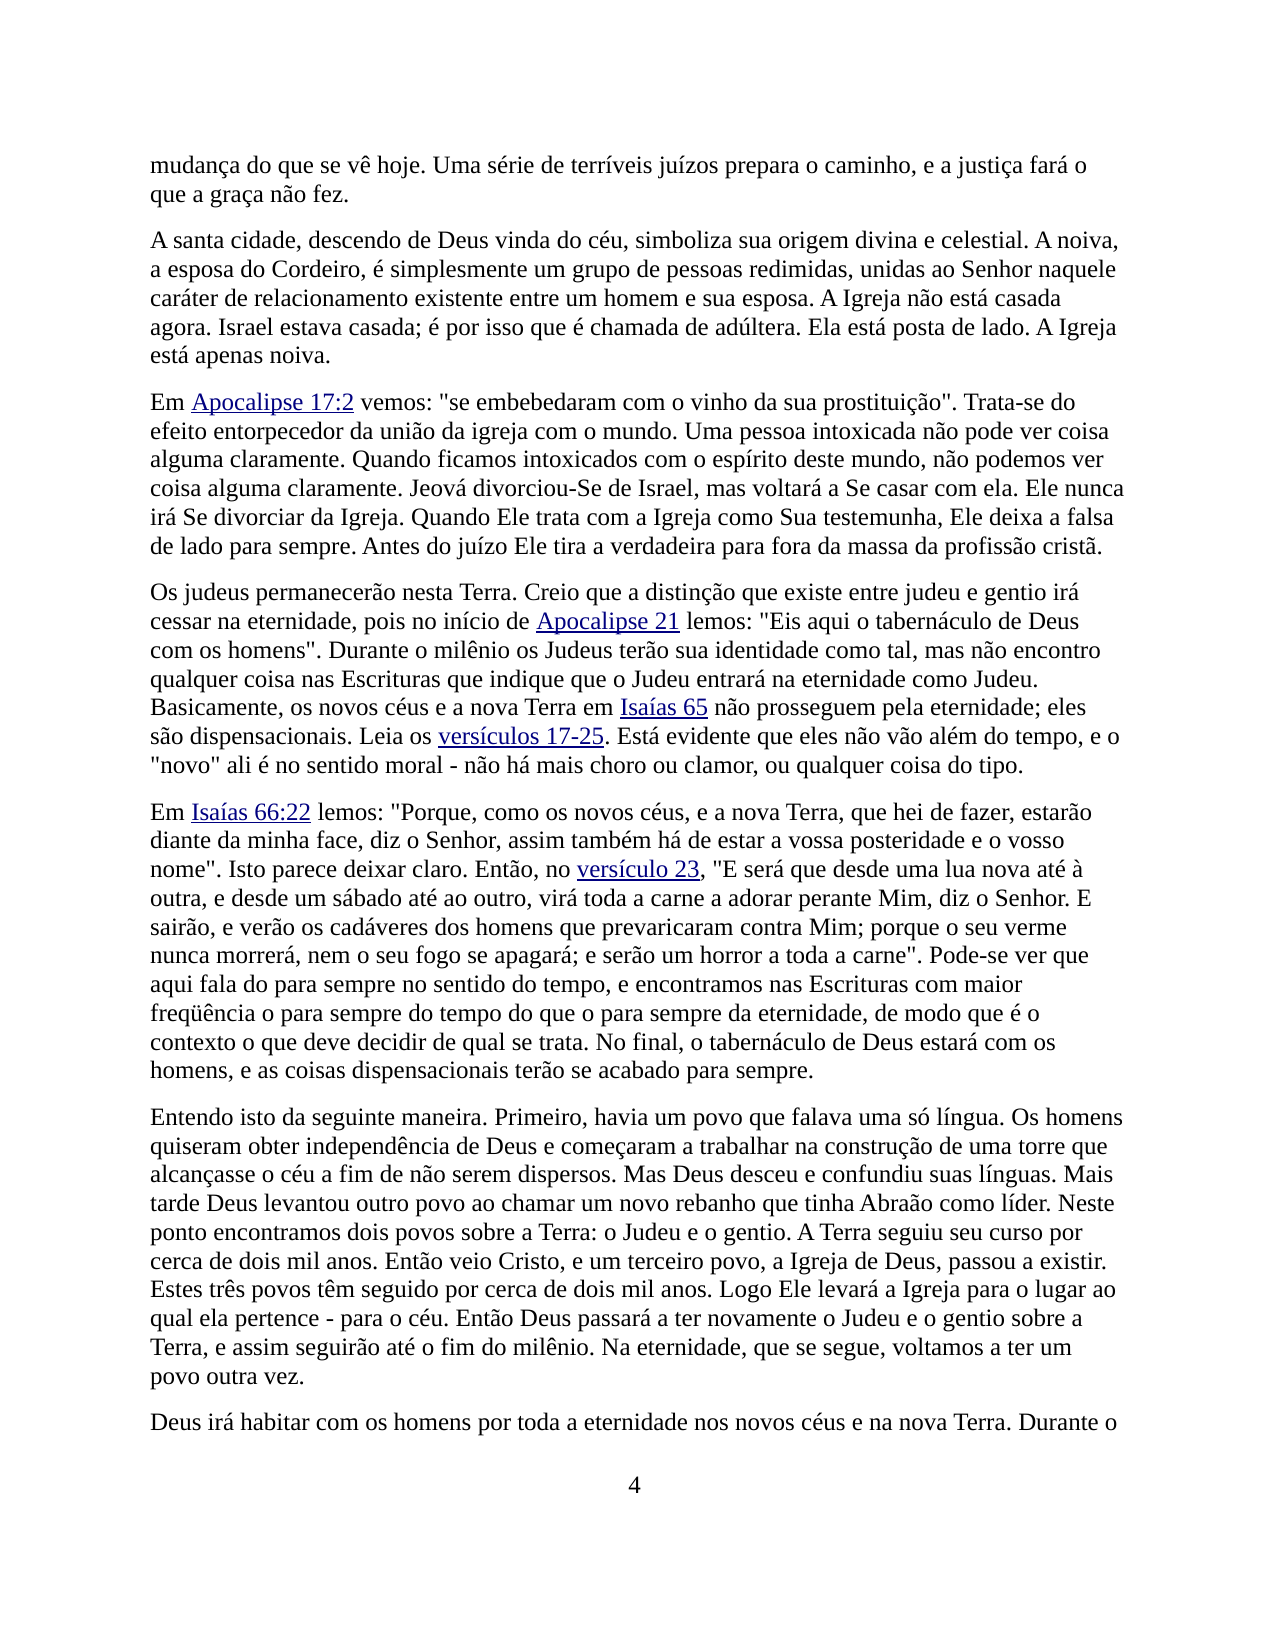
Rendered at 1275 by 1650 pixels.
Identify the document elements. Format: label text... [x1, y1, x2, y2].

text Entendo isto da seguinte maneira. Primeiro, havia um povo que falava uma só língua. Os homens quiseram obter independência de Deus e começaram a trabalhar na construção de uma torre que alcançasse o céu a fim de não serem dispersos. Mas Deus desceu e confundiu suas línguas. Mais tarde Deus levantou outro povo ao chamar um novo rebanho que tinha Abraão como líder. Neste ponto encontramos dois povos sobre a Terra: o Judeu e o gentio. A Terra seguiu seu curso por cerca de dois mil anos. Então veio Cristo, e um terceiro povo, a Igreja de Deus, passou a existir. Estes três povos têm seguido por cerca de dois mil anos. Logo Ele levará a Igreja para o lugar ao qual ela pertence - para o céu. Então Deus passará a ter novamente o Judeu e o gentio sobre a Terra, e assim seguirão até o fim do milênio. Na eternidade, que se segue, voltamos a ter um povo outra vez. [150, 1102, 1125, 1389]
text A santa cidade, descendo de Deus vinda do céu, simboliza sua origem divina e celestial. A noiva, a esposa do Cordeiro, é simplesmente um grupo de pessoas redimidas, unidas ao Senhor naquele caráter de relacionamento existente entre um homem e sua esposa. A Igreja não está casada agora. Israel estava casada; é por isso que é chamada de adúltera. Ela está posta de lado. A Igreja está apenas noiva. [150, 225, 1125, 369]
text Deus irá habitar com os homens por toda a eternidade nos novos céus e na nova Terra. Durante o [150, 1407, 1125, 1436]
text Os judeus permanecerão nesta Terra. Creio que a distinção que existe entre judeu e gentio irá cessar na eternidade, pois no início de Apocalipse 21 lemos: "Eis aqui o tabernáculo de Deus com os homens". Durante o milênio os Judeus terão sua identidade como tal, mas não encontro qualquer coisa nas Escrituras que indique que o Judeu entrará na eternidade como Judeu. Basicamente, os novos céus e a nova Terra em Isaías 65 não prosseguem pela eternidade; eles são dispensacionais. Leia os versículos 17-25. Está evidente que eles não vão além do tempo, e o "novo" ali é no sentido moral - não há mais choro ou clamor, ou qualquer coisa do tipo. [150, 577, 1125, 779]
text mudança do que se vê hoje. Uma série de terríveis juízos prepara o caminho, e a justiça fará o que a graça não fez. [150, 150, 1125, 207]
text Em Apocalipse 17:2 vemos: "se embebedaram com o vinho da sua prostituição". Trata-se do efeito entorpecedor da união da igreja com o mundo. Uma pessoa intoxicada não pode ver coisa alguma claramente. Quando ficamos intoxicados com o espírito deste mundo, não podemos ver coisa alguma claramente. Jeová divorciou-Se de Israel, mas voltará a Se casar com ela. Ele nunca irá Se divorciar da Igreja. Quando Ele trata com a Igreja como Sua testemunha, Ele deixa a falsa de lado para sempre. Antes do juízo Ele tira a verdadeira para fora da massa da profissão cristã. [150, 387, 1125, 559]
text Em Isaías 66:22 lemos: "Porque, como os novos céus, e a nova Terra, que hei de fazer, estarão diante da minha face, diz o Senhor, assim também há de estar a vossa posteridade e o vosso nome". Isto parece deixar claro. Então, no versículo 23, "E será que desde uma lua nova até à outra, e desde um sábado até ao outro, virá toda a carne a adorar perante Mim, diz o Senhor. E sairão, e verão os cadáveres dos homens que prevaricaram contra Mim; porque o seu verme nunca morrerá, nem o seu fogo se apagará; e serão um horror a toda a carne". Pode-se ver que aqui fala do para sempre no sentido do tempo, e encontramos nas Escrituras com maior freqüência o para sempre do tempo do que o para sempre da eternidade, de modo que é o contexto o que deve decidir de qual se trata. No final, o tabernáculo de Deus estará com os homens, e as coisas dispensacionais terão se acabado para sempre. [150, 797, 1125, 1084]
